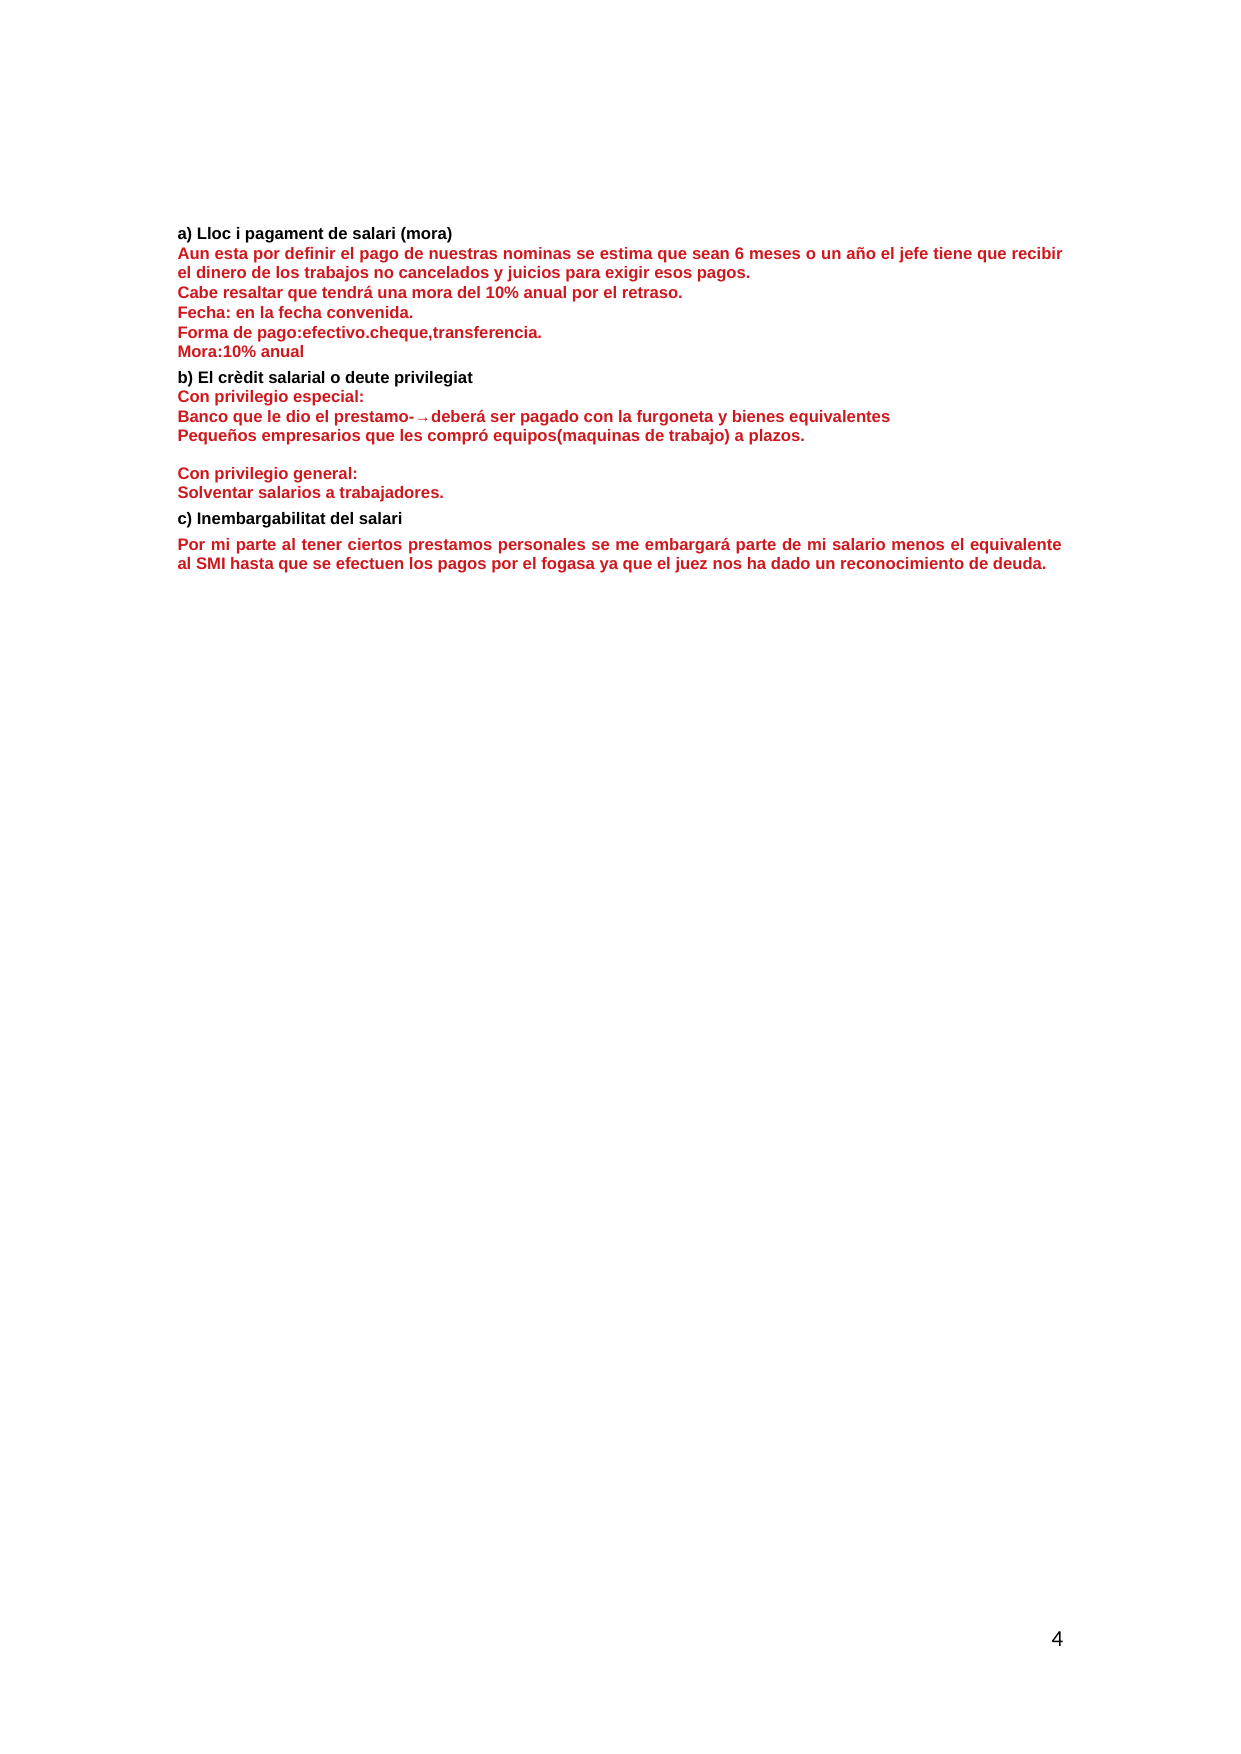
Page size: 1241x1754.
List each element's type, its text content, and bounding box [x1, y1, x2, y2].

text Con privilegio general: [177, 464, 1063, 483]
text Solventar salarios a trabajadores. [177, 483, 1063, 502]
text Forma de pago:efectivo.cheque,transferencia. [177, 322, 1063, 342]
text Banco que le dio el prestamo-→deberá ser pagado con la furgoneta y bienes equivalentes [177, 406, 1063, 426]
text Pequeños empresarios que les compró equipos(maquinas de trabajo) a plazos. [177, 426, 1063, 445]
text Mora:10% anual [177, 342, 1063, 361]
text Fecha: en la fecha convenida. [177, 303, 1063, 322]
text Cabe resaltar que tendrá una mora del 10% anual por el retraso. [177, 283, 1063, 302]
text a) Lloc i pagament de salari (mora) [177, 224, 1063, 243]
text Por mi parte al tener ciertos prestamos personales se me embargará parte de mi salario menos el equivalente al SMI hasta que se efectuen los pagos por el fogasa ya que el juez nos ha dado un reconocimiento de deuda. [177, 534, 1063, 573]
text Aun esta por definir el pago de nuestras nominas se estima que sean 6 meses o un año el jefe tiene que recibir el dinero de los trabajos no cancelados y juicios para exigir esos pagos. [177, 244, 1063, 282]
text b) El crèdit salarial o deute privilegiat [177, 368, 1063, 387]
text Con privilegio especial: [177, 387, 1063, 406]
text c) Inembargabilitat del salari [177, 509, 1063, 528]
